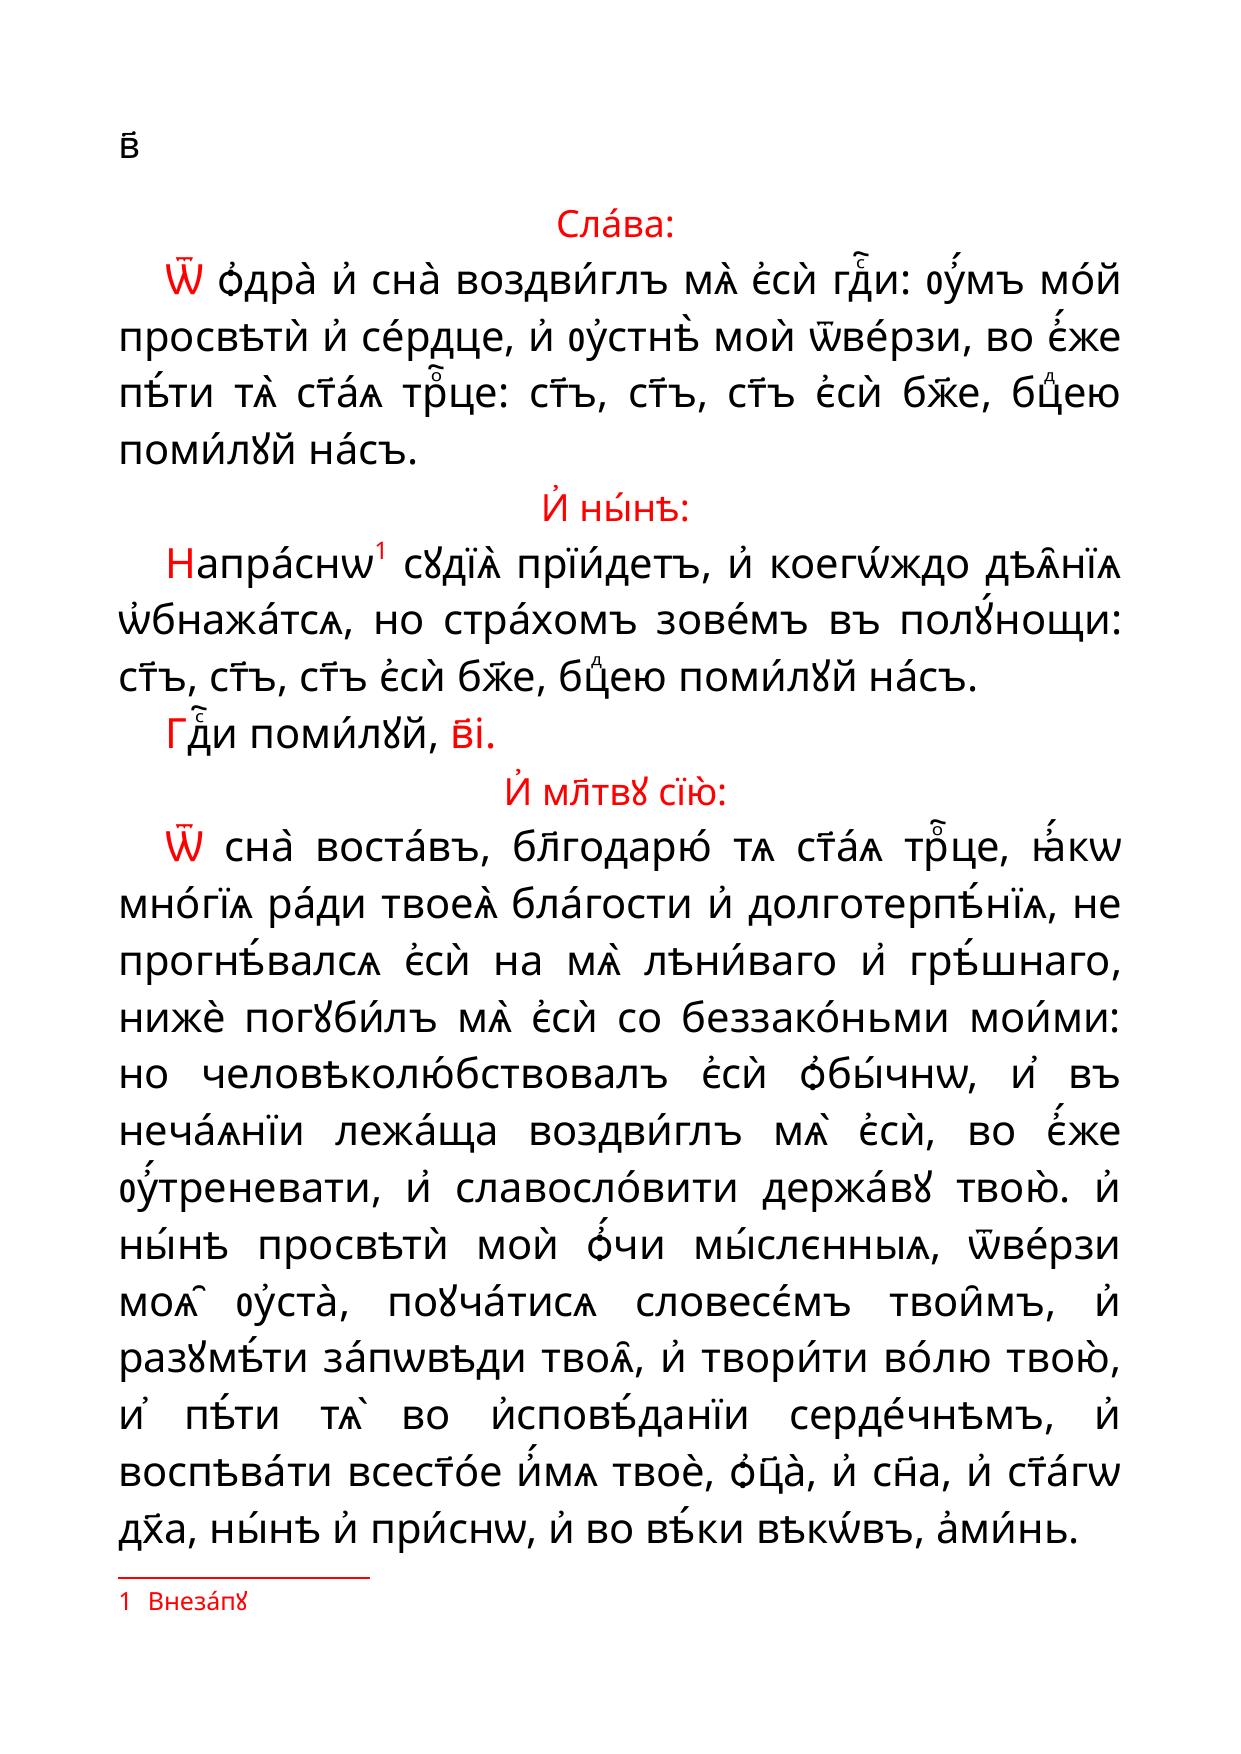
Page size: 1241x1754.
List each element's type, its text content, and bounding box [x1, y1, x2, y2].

text Напра́снѡ сꙋдїѧ̀ прїи́детъ, и҆ коегѡ́ждо дѣѧ̑нїѧ ѡ҆бнажа́тсѧ, но стра́хомъ зове́мъ въ полꙋ́нощи: ст҃ъ, ст҃ъ, ст҃ъ є҆сѝ бж҃е, бцⷣею поми́лꙋй на́съ. [118, 532, 1122, 704]
text Сла́ва: [118, 193, 1122, 248]
text И҆ мл҃твꙋ сїю̀: [118, 761, 1122, 816]
text Ѿ сна̀ воста́въ, бл҃годарю́ тѧ ст҃а́ѧ трⷪ҇це, ꙗ҆́кѡ мно́гїѧ ра́ди твоеѧ̀ бла́гости и҆ долготерпѣ́нїѧ, не прогнѣ́валсѧ є҆сѝ на мѧ̀ лѣни́ваго и҆ грѣ́шнаго, нижѐ погꙋби́лъ мѧ̀ є҆сѝ со беззако́ньми мои́ми: но человѣколю́бствовалъ є҆сѝ ѻ҆бы́чнѡ, и҆ въ неча́ѧнїи лежа́ща воздви́глъ мѧ̀ є҆сѝ, во є҆́же ᲂу҆́треневати, и҆ славосло́вити держа́вꙋ твою̀. и҆ ны́нѣ просвѣтѝ моѝ ѻ҆́чи мы́слєнныѧ, ѿве́рзи моѧ̑ ᲂу҆ста̀, поꙋча́тисѧ словесє́мъ твои̑мъ, и҆ разꙋмѣ́ти за́пѡвѣди твоѧ̑, и҆ твори́ти во́лю твою̀, и҆ пѣ́ти тѧ̀ во и҆сповѣ́данїи серде́чнѣмъ, и҆ воспѣва́ти всест҃о́е и҆́мѧ твоѐ, ѻ҆ц҃а̀, и҆ сн҃а, и҆ ст҃а́гѡ дх҃а, ны́нѣ и҆ при́снѡ, и҆ во вѣ́ки вѣкѡ́въ, а҆ми́нь. [118, 816, 1122, 1555]
text Гдⷭ҇и поми́лꙋй, в҃і. [118, 704, 1122, 761]
text Внеза́пꙋ [118, 1584, 1122, 1618]
text И҆ ны́нѣ: [118, 477, 1122, 532]
text Ѿ ѻ҆дра̀ и҆ сна̀ воздви́глъ мѧ̀ є҆сѝ гдⷭ҇и: ᲂу҆́мъ мо́й просвѣтѝ и҆ се́рдце, и҆ ᲂу҆стнѣ̀ моѝ ѿве́рзи, во є҆́же пѣ́ти тѧ̀ ст҃а́ѧ трⷪ҇це: ст҃ъ, ст҃ъ, ст҃ъ є҆сѝ бж҃е, бцⷣею поми́лꙋй на́съ. [118, 248, 1122, 477]
